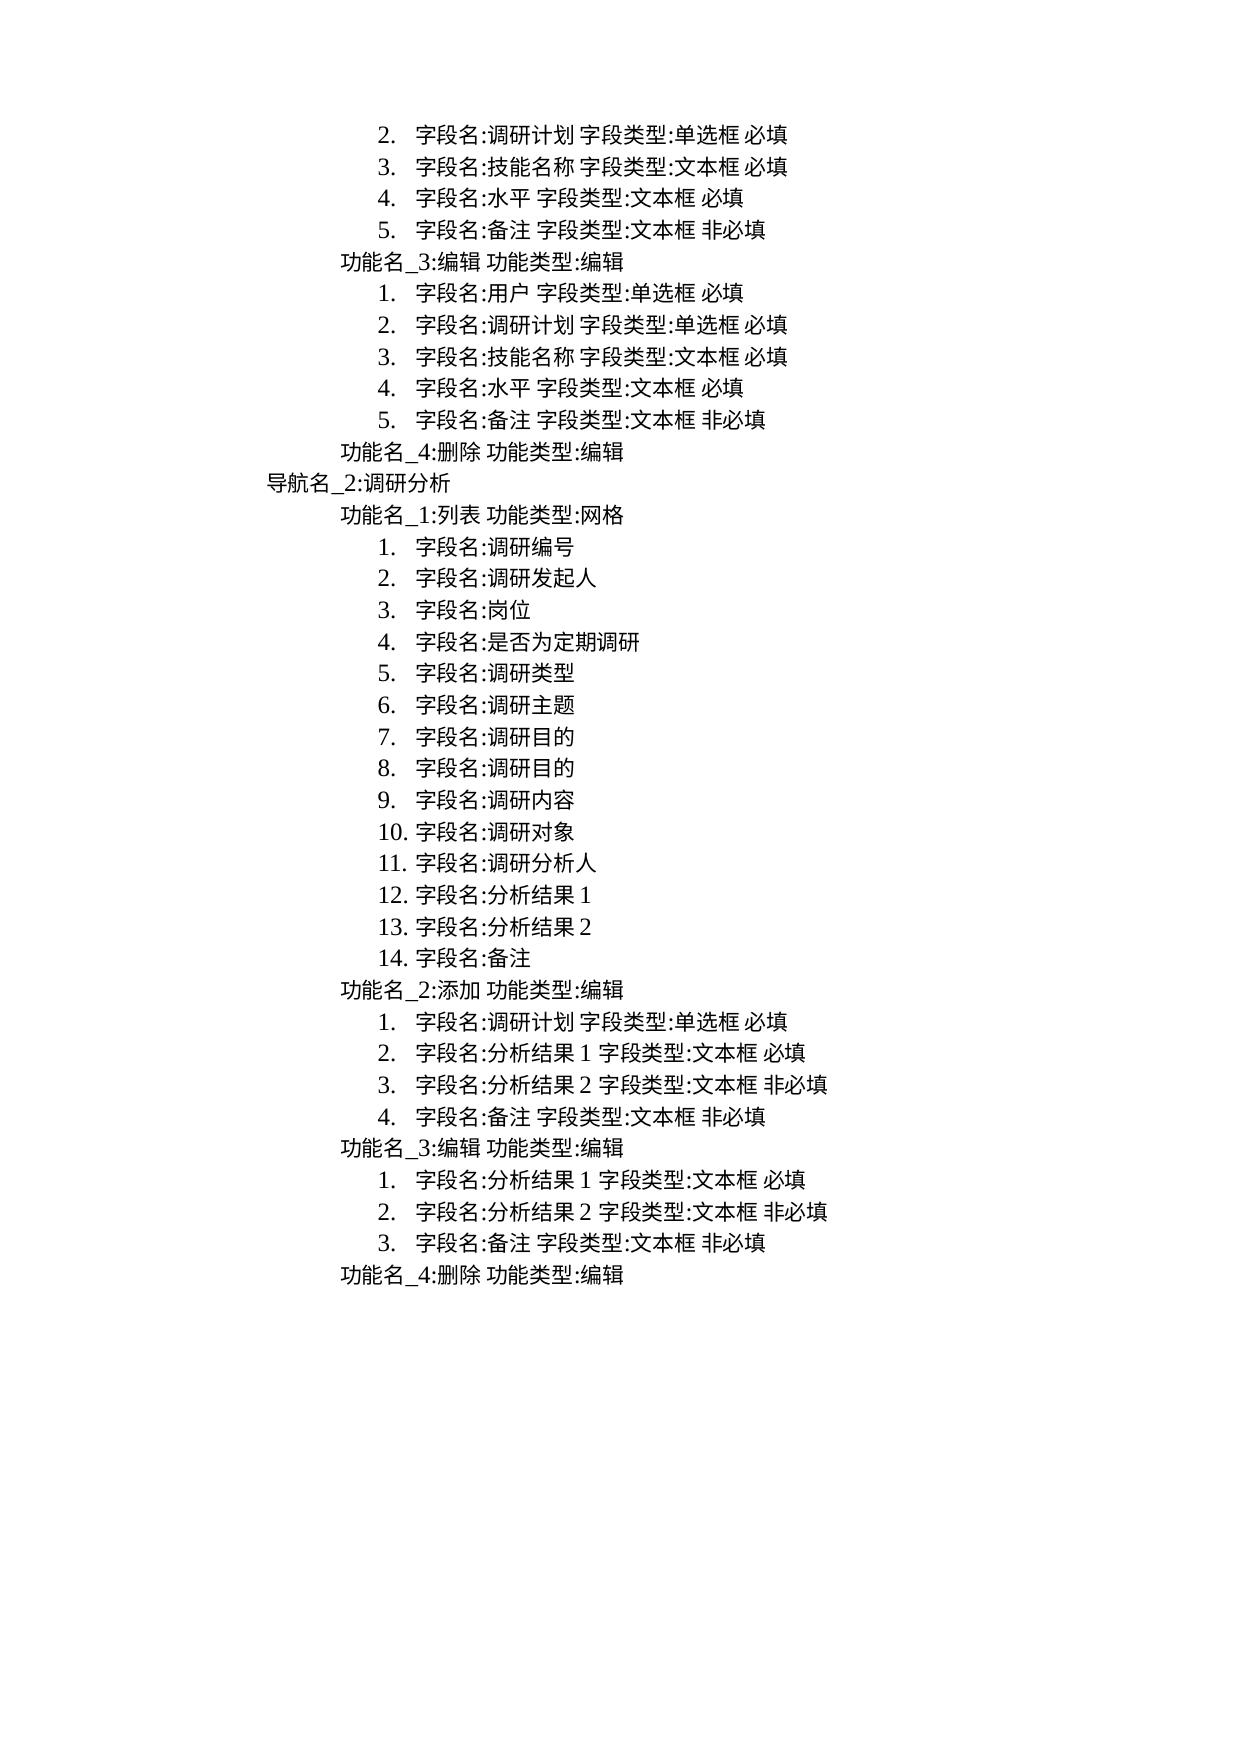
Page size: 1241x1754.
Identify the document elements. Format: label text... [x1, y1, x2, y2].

list 字段名:分析结果2 字段类型:文本框 非必填 [377, 1068, 1122, 1100]
list 字段名:技能名称 字段类型:文本框 必填 [377, 150, 1122, 181]
text 功能名_3:编辑 功能类型:编辑 [118, 245, 1122, 276]
text 功能名_1:列表 功能类型:网格 [118, 498, 1122, 530]
list 字段名:备注 字段类型:文本框 非必填 [377, 213, 1122, 245]
list 字段名:水平 字段类型:文本框 必填 [377, 371, 1122, 403]
list 字段名:用户 字段类型:单选框 必填 [377, 276, 1122, 308]
list 字段名:调研计划 字段类型:单选框 必填 [377, 308, 1122, 340]
list 字段名:调研内容 [377, 783, 1122, 815]
list 字段名:调研计划 字段类型:单选框 必填 [377, 118, 1122, 150]
list 字段名:调研主题 [377, 688, 1122, 720]
list 字段名:调研对象 [377, 815, 1122, 846]
text 导航名_2:调研分析 [118, 466, 1122, 498]
list 字段名:调研目的 [377, 720, 1122, 751]
list 字段名:备注 [377, 941, 1122, 973]
list 字段名:分析结果1 字段类型:文本框 必填 [377, 1163, 1122, 1195]
text 功能名_4:删除 功能类型:编辑 [118, 1258, 1122, 1290]
list 字段名:备注 字段类型:文本框 非必填 [377, 403, 1122, 435]
list 字段名:备注 字段类型:文本框 非必填 [377, 1226, 1122, 1258]
list 字段名:水平 字段类型:文本框 必填 [377, 181, 1122, 213]
list 字段名:调研发起人 [377, 561, 1122, 593]
list 字段名:岗位 [377, 593, 1122, 625]
list 字段名:调研分析人 [377, 846, 1122, 878]
list 字段名:调研计划 字段类型:单选框 必填 [377, 1005, 1122, 1036]
list 字段名:调研目的 [377, 751, 1122, 783]
list 字段名:调研类型 [377, 656, 1122, 688]
list 字段名:是否为定期调研 [377, 625, 1122, 656]
text 功能名_4:删除 功能类型:编辑 [118, 435, 1122, 466]
text 功能名_2:添加 功能类型:编辑 [118, 973, 1122, 1005]
list 字段名:调研编号 [377, 530, 1122, 561]
text 功能名_3:编辑 功能类型:编辑 [118, 1131, 1122, 1163]
list 字段名:备注 字段类型:文本框 非必填 [377, 1100, 1122, 1131]
list 字段名:分析结果1 [377, 878, 1122, 910]
list 字段名:技能名称 字段类型:文本框 必填 [377, 340, 1122, 371]
list 字段名:分析结果2 [377, 910, 1122, 941]
list 字段名:分析结果2 字段类型:文本框 非必填 [377, 1195, 1122, 1226]
list 字段名:分析结果1 字段类型:文本框 必填 [377, 1036, 1122, 1068]
